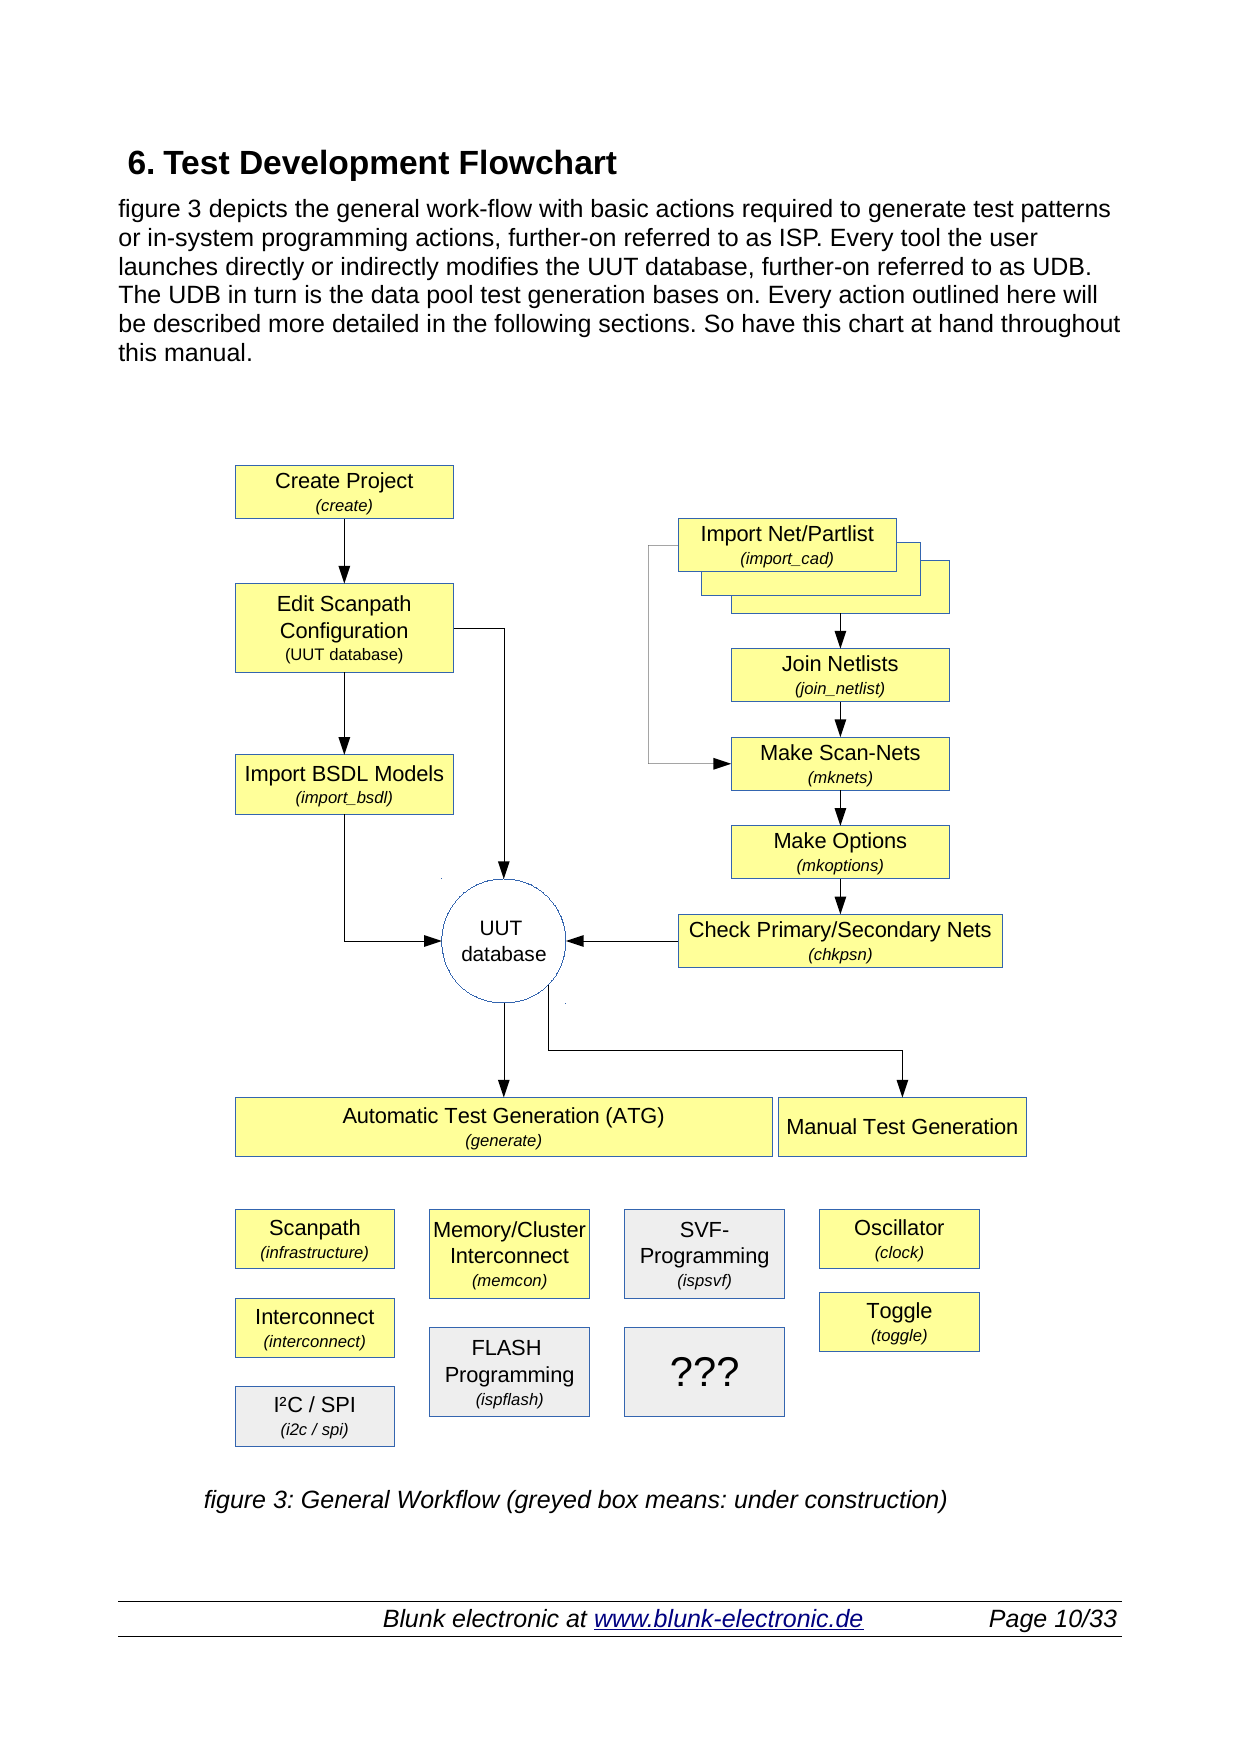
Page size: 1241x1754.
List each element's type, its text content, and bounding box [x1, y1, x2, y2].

subtitle Test Development Flowchart [118, 143, 1122, 182]
text figure 3 depicts the general work-flow with basic actions required to generate test patterns or in-system programming actions, further-on referred to as ISP. Every tool the user launches directly or indirectly modifies the UUT database, further-on referred to as UDB. The UDB in turn is the data pool test generation bases on. Every action outlined here will be described more detailed in the following sections. So have this chart at hand throughout this manual. [118, 194, 1122, 367]
text figure 3: General Workflow (greyed box means: under construction) [203, 434, 1037, 1514]
